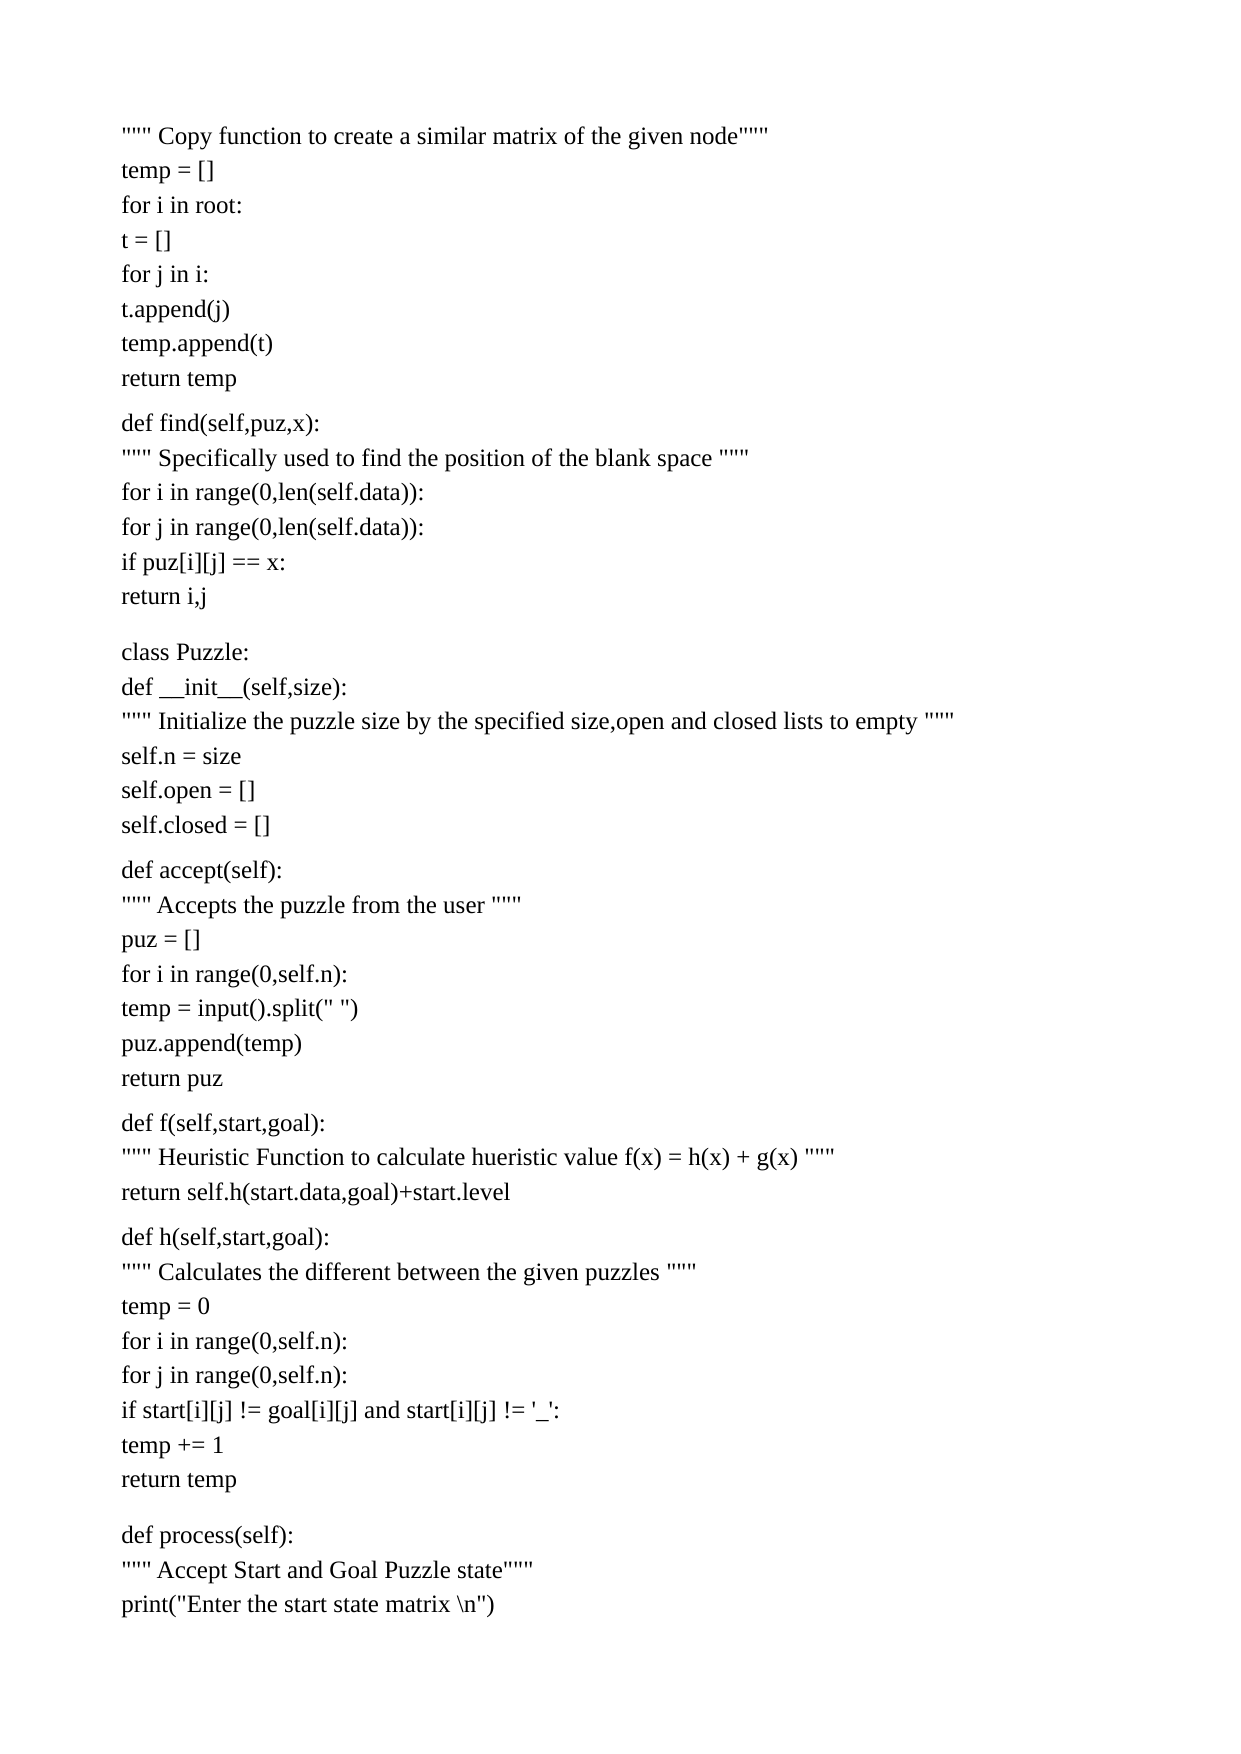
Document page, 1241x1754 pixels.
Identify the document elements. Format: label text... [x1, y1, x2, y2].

table_header def process(self): [118, 1517, 308, 1552]
table_header return temp [118, 360, 256, 395]
table_header return temp [118, 1461, 250, 1496]
table_header """ Copy function to create a similar matrix of the given node""" [118, 118, 783, 153]
table_header class Puzzle: [118, 634, 263, 669]
table_header """ Accepts the puzzle from the user """ [118, 887, 535, 921]
table_header def find(self,puz,x): [118, 405, 334, 440]
table_header [118, 1496, 134, 1507]
table_header [118, 613, 134, 623]
table_header return i,j [118, 578, 221, 613]
table_header def f(self,start,goal): [118, 1105, 341, 1139]
table_header for j in range(0,len(self.data)): [118, 509, 440, 544]
table_header print("Enter the start state matrix \n") [118, 1586, 510, 1621]
table_header def __init__(self,size): [118, 669, 362, 703]
table_header if start[i][j] != goal[i][j] and start[i][j] != '_': [118, 1392, 581, 1427]
table_header temp = input().split(" ") [118, 991, 372, 1025]
table_header puz = [] [118, 921, 213, 956]
table_header def h(self,start,goal): [118, 1219, 345, 1254]
table_header """ Initialize the puzzle size by the specified size,open and closed lists to empty """ [118, 703, 969, 738]
table_header for i in range(0,self.n): [118, 1323, 363, 1358]
table_header [118, 842, 134, 852]
table_header temp = [] [118, 153, 227, 187]
table_header """ Specifically used to find the position of the blank space """ [118, 440, 763, 474]
table_header t.append(j) [118, 291, 244, 326]
table_header temp.append(t) [118, 326, 287, 360]
table_header temp = 0 [118, 1289, 223, 1323]
table_header [118, 1094, 134, 1105]
table_header [118, 1507, 134, 1517]
table_header """ Accept Start and Goal Puzzle state""" [118, 1552, 547, 1586]
table_header temp += 1 [118, 1427, 237, 1461]
table_header self.closed = [] [118, 807, 283, 842]
table_header [118, 395, 134, 405]
table_header self.open = [] [118, 773, 268, 807]
table_header puz.append(temp) [118, 1025, 316, 1060]
table_header for i in range(0,self.n): [118, 956, 363, 991]
table_header for j in i: [118, 256, 224, 291]
table_header [118, 624, 134, 634]
table_header t = [] [118, 222, 185, 256]
table_header return self.h(start.data,goal)+start.level [118, 1174, 525, 1209]
table_header def accept(self): [118, 852, 297, 887]
table_header self.n = size [118, 738, 254, 772]
table_header """ Heuristic Function to calculate hueristic value f(x) = h(x) + g(x) """ [118, 1140, 851, 1174]
table_header """ Calculates the different between the given puzzles """ [118, 1254, 710, 1288]
table_header [118, 1209, 134, 1219]
table_header return puz [118, 1060, 236, 1094]
table_header if puz[i][j] == x: [118, 544, 302, 578]
table_header for i in range(0,len(self.data)): [118, 475, 440, 509]
table_header for j in range(0,self.n): [118, 1358, 363, 1392]
table_header for i in root: [118, 187, 257, 222]
